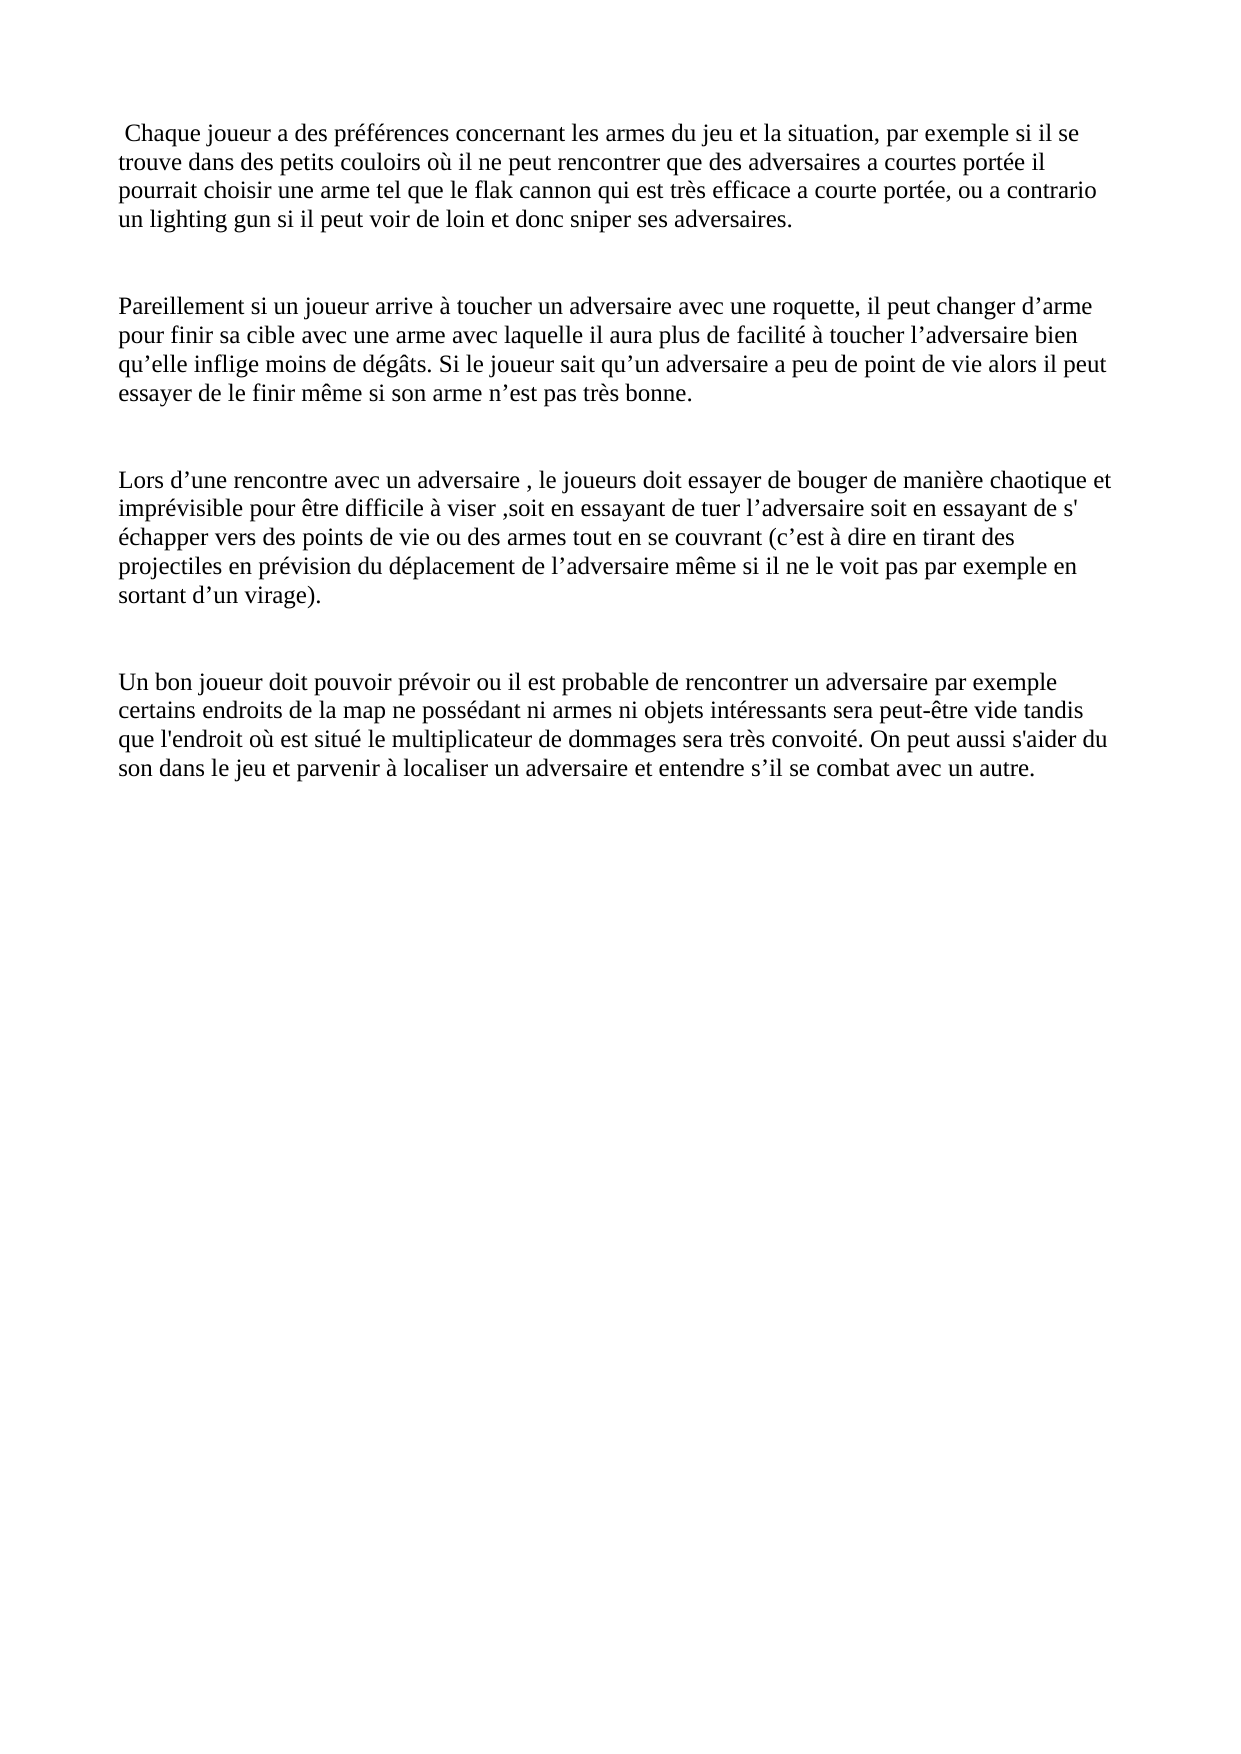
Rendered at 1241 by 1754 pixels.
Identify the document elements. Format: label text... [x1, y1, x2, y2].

text Un bon joueur doit pouvoir prévoir ou il est probable de rencontrer un adversaire par exemple certains endroits de la map ne possédant ni armes ni objets intéressants sera peut-être vide tandis que l'endroit où est situé le multiplicateur de dommages sera très convoité. On peut aussi s'aider du son dans le jeu et parvenir à localiser un adversaire et entendre s’il se combat avec un autre. [118, 667, 1122, 782]
text Pareillement si un joueur arrive à toucher un adversaire avec une roquette, il peut changer d’arme pour finir sa cible avec une arme avec laquelle il aura plus de facilité à toucher l’adversaire bien qu’elle inflige moins de dégâts. Si le joueur sait qu’un adversaire a peu de point de vie alors il peut essayer de le finir même si son arme n’est pas très bonne. [118, 291, 1122, 406]
text Lors d’une rencontre avec un adversaire , le joueurs doit essayer de bouger de manière chaotique et imprévisible pour être difficile à viser ,soit en essayant de tuer l’adversaire soit en essayant de s' échapper vers des points de vie ou des armes tout en se couvrant (c’est à dire en tirant des projectiles en prévision du déplacement de l’adversaire même si il ne le voit pas par exemple en sortant d’un virage). [118, 465, 1122, 608]
text Chaque joueur a des préférences concernant les armes du jeu et la situation, par exemple si il se trouve dans des petits couloirs où il ne peut rencontrer que des adversaires a courtes portée il pourrait choisir une arme tel que le flak cannon qui est très efficace a courte portée, ou a contrario un lighting gun si il peut voir de loin et donc sniper ses adversaires. [118, 118, 1122, 233]
